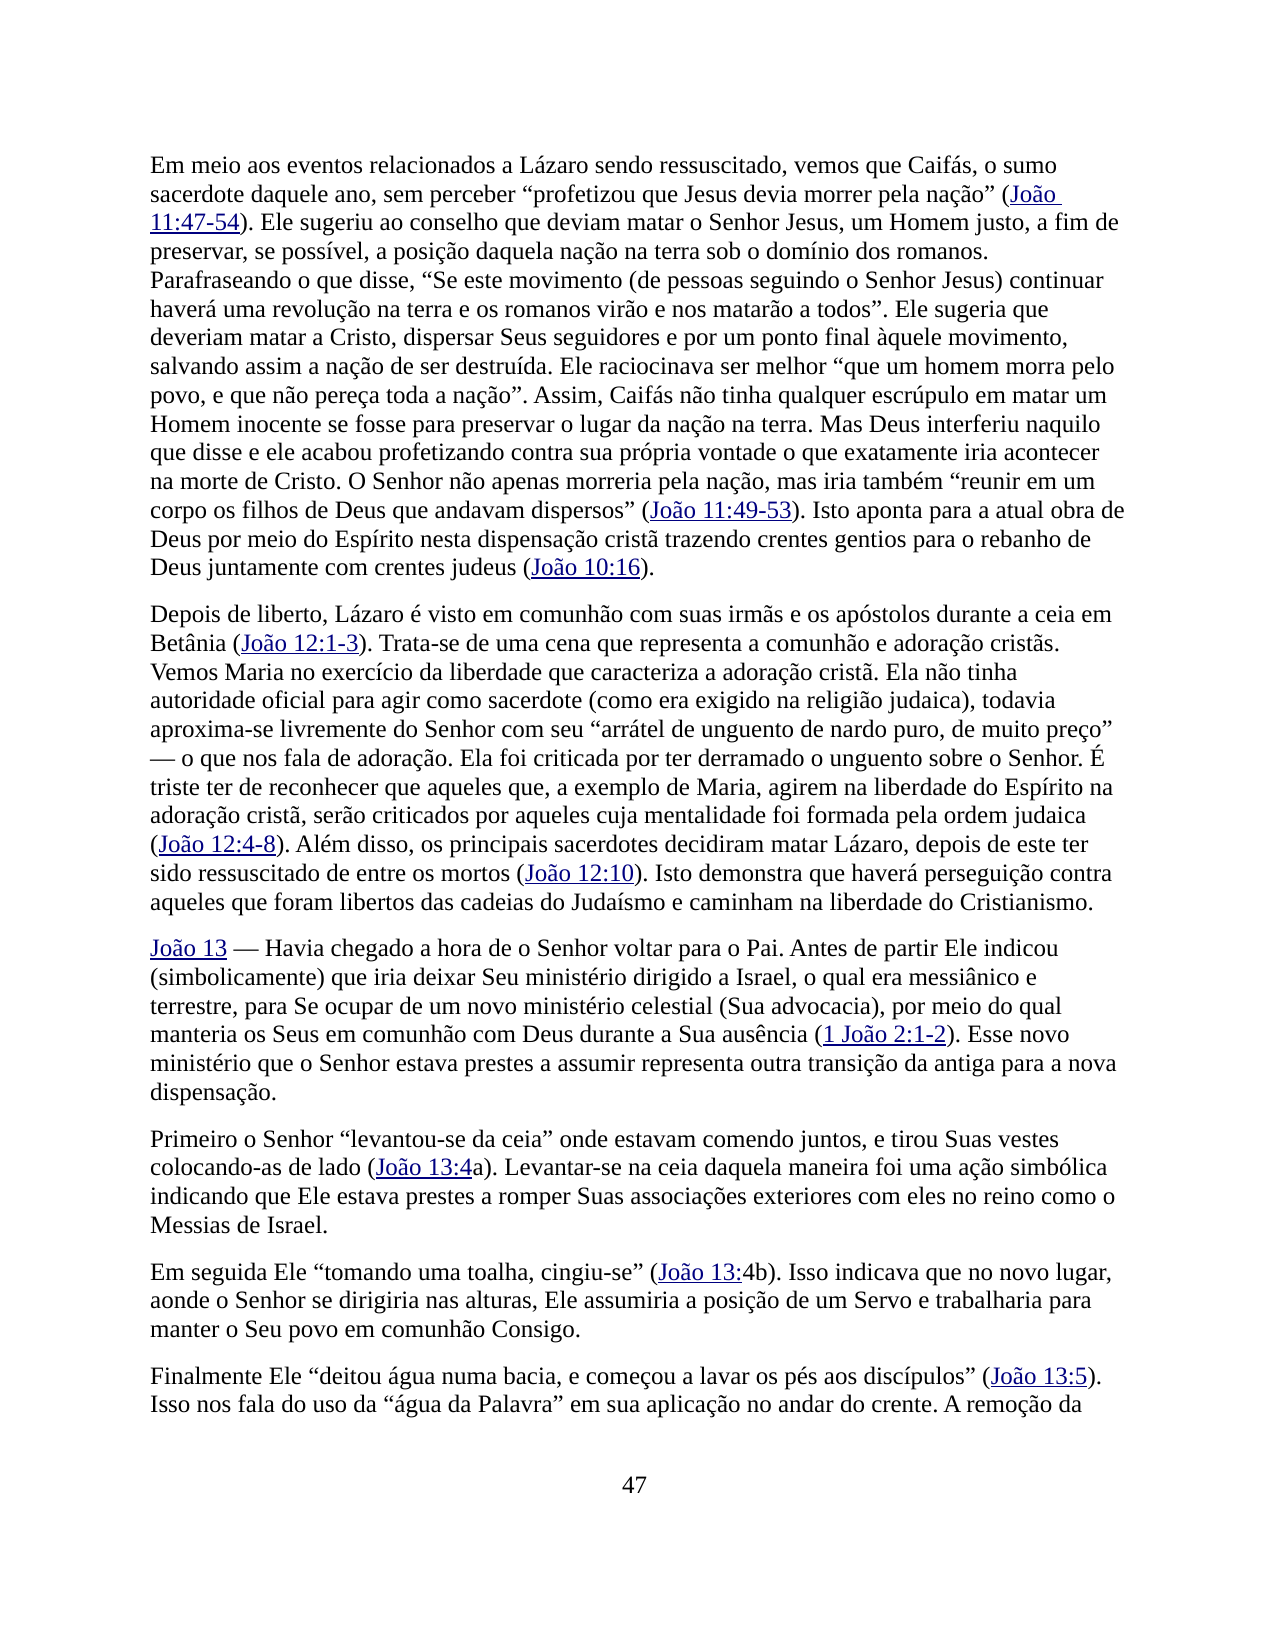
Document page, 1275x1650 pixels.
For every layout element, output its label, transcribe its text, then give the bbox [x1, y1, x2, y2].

text Em meio aos eventos relacionados a Lázaro sendo ressuscitado, vemos que Caifás, o sumo sacerdote daquele ano, sem perceber “profetizou que Jesus devia morrer pela nação” (João 11:47-54). Ele sugeriu ao conselho que deviam matar o Senhor Jesus, um Homem justo, a fim de preservar, se possível, a posição daquela nação na terra sob o domínio dos romanos. Parafraseando o que disse, “Se este movimento (de pessoas seguindo o Senhor Jesus) continuar haverá uma revolução na terra e os romanos virão e nos matarão a todos”. Ele sugeria que deveriam matar a Cristo, dispersar Seus seguidores e por um ponto final àquele movimento, salvando assim a nação de ser destruída. Ele raciocinava ser melhor “que um homem morra pelo povo, e que não pereça toda a nação”. Assim, Caifás não tinha qualquer escrúpulo em matar um Homem inocente se fosse para preservar o lugar da nação na terra. Mas Deus interferiu naquilo que disse e ele acabou profetizando contra sua própria vontade o que exatamente iria acontecer na morte de Cristo. O Senhor não apenas morreria pela nação, mas iria também “reunir em um corpo os filhos de Deus que andavam dispersos” (João 11:49-53). Isto aponta para a atual obra de Deus por meio do Espírito nesta dispensação cristã trazendo crentes gentios para o rebanho de Deus juntamente com crentes judeus (João 10:16). [150, 150, 1125, 581]
text Finalmente Ele “deitou água numa bacia, e começou a lavar os pés aos discípulos” (João 13:5). Isso nos fala do uso da “água da Palavra” em sua aplicação no andar do crente. A remoção da [150, 1361, 1125, 1418]
text Primeiro o Senhor “levantou-se da ceia” onde estavam comendo juntos, e tirou Suas vestes colocando-as de lado (João 13:4a). Levantar-se na ceia daquela maneira foi uma ação simbólica indicando que Ele estava prestes a romper Suas associações exteriores com eles no reino como o Messias de Israel. [150, 1124, 1125, 1239]
text Depois de liberto, Lázaro é visto em comunhão com suas irmãs e os apóstolos durante a ceia em Betânia (João 12:1-3). Trata-se de uma cena que representa a comunhão e adoração cristãs. Vemos Maria no exercício da liberdade que caracteriza a adoração cristã. Ela não tinha autoridade oficial para agir como sacerdote (como era exigido na religião judaica), todavia aproxima-se livremente do Senhor com seu “arrátel de unguento de nardo puro, de muito preço” — o que nos fala de adoração. Ela foi criticada por ter derramado o unguento sobre o Senhor. É triste ter de reconhecer que aqueles que, a exemplo de Maria, agirem na liberdade do Espírito na adoração cristã, serão criticados por aqueles cuja mentalidade foi formada pela ordem judaica (João 12:4-8). Além disso, os principais sacerdotes decidiram matar Lázaro, depois de este ter sido ressuscitado de entre os mortos (João 12:10). Isto demonstra que haverá perseguição contra aqueles que foram libertos das cadeias do Judaísmo e caminham na liberdade do Cristianismo. [150, 599, 1125, 915]
text Em seguida Ele “tomando uma toalha, cingiu-se” (João 13:4b). Isso indicava que no novo lugar, aonde o Senhor se dirigiria nas alturas, Ele assumiria a posição de um Servo e trabalharia para manter o Seu povo em comunhão Consigo. [150, 1257, 1125, 1343]
text João 13 — Havia chegado a hora de o Senhor voltar para o Pai. Antes de partir Ele indicou (simbolicamente) que iria deixar Seu ministério dirigido a Israel, o qual era messiânico e terrestre, para Se ocupar de um novo ministério celestial (Sua advocacia), por meio do qual manteria os Seus em comunhão com Deus durante a Sua ausência (1 João 2:1-2). Esse novo ministério que o Senhor estava prestes a assumir representa outra transição da antiga para a nova dispensação. [150, 933, 1125, 1106]
